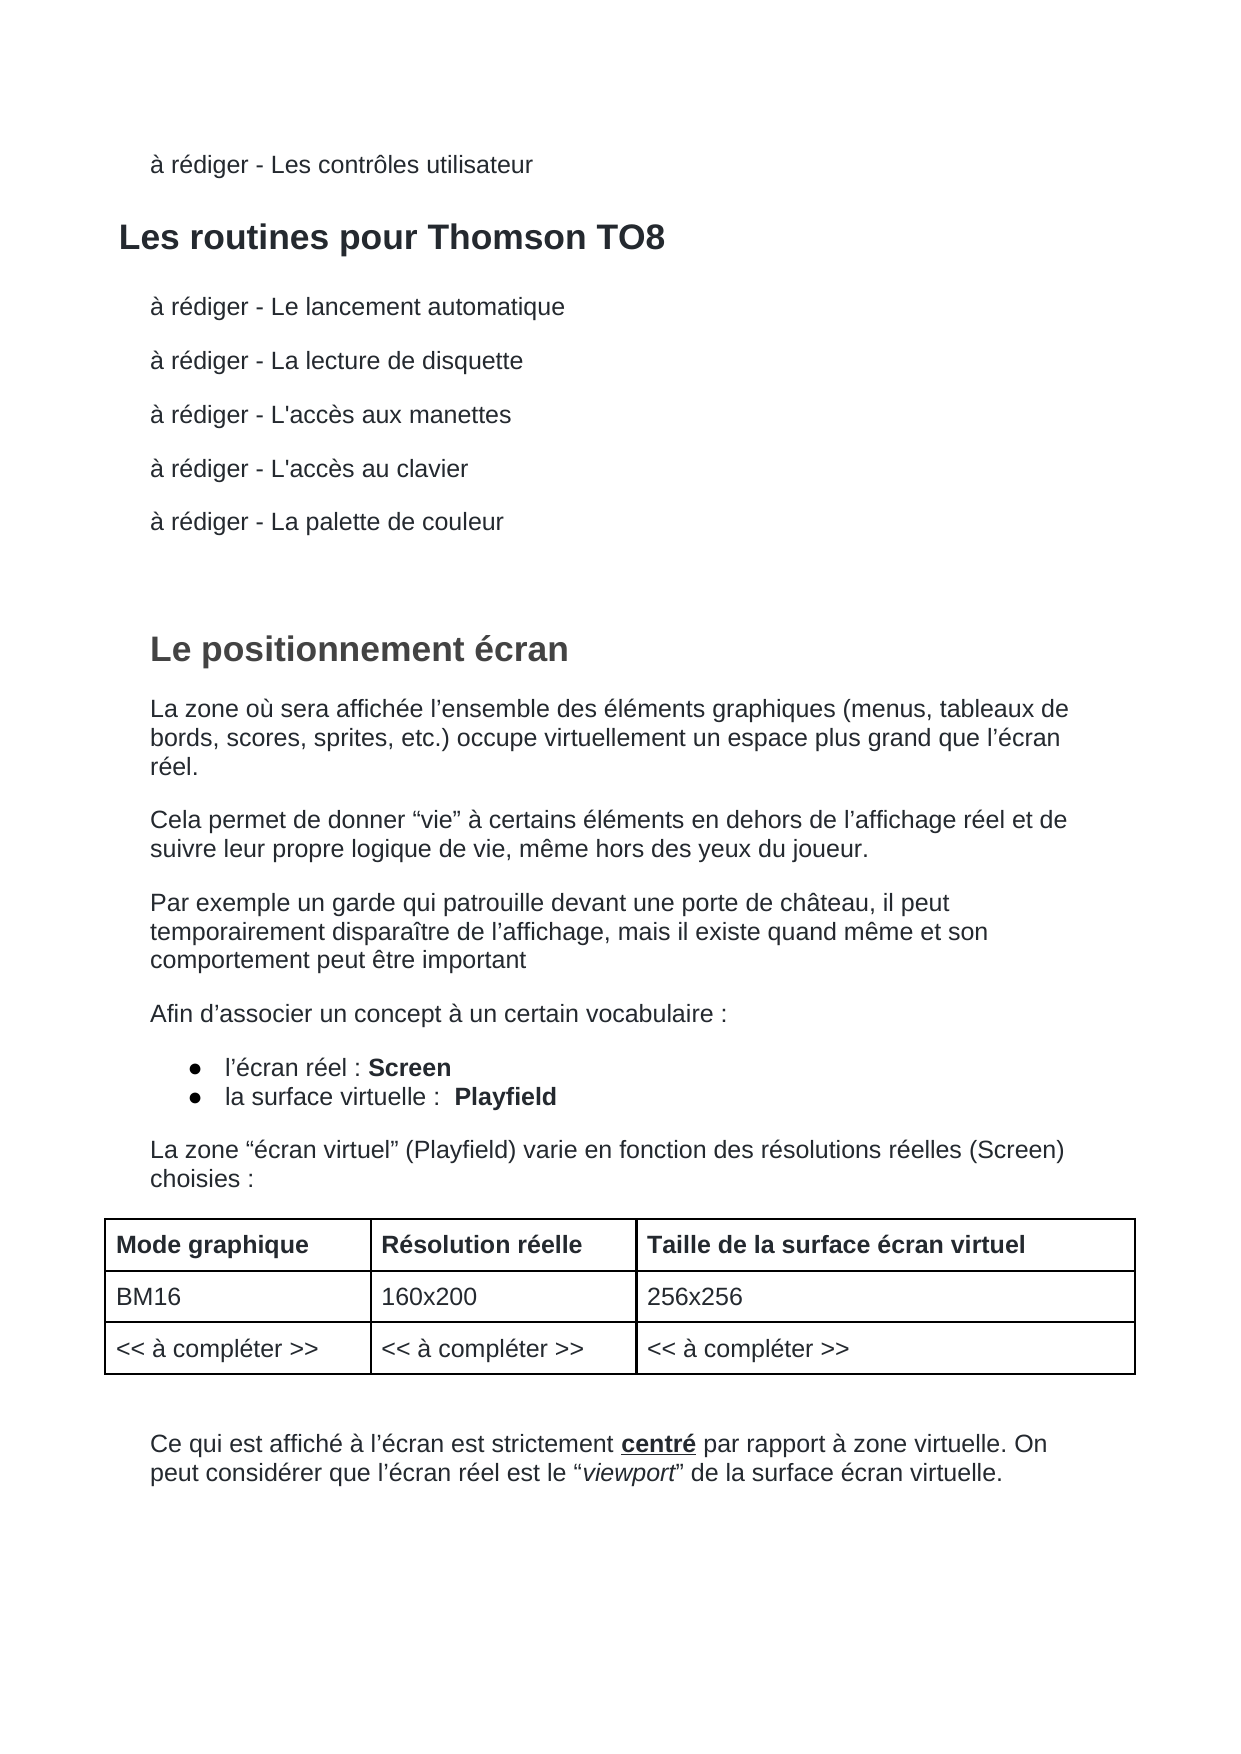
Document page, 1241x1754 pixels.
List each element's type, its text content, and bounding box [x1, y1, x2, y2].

text à rédiger - La palette de couleur [150, 507, 1090, 536]
text à rédiger - La lecture de disquette [150, 346, 1090, 375]
table_header Taille de la surface écran virtuel [638, 1220, 1134, 1269]
text Afin d’associer un concept à un certain vocabulaire : [150, 999, 1090, 1028]
text à rédiger - Le lancement automatique [150, 292, 1090, 321]
table_cell << à compléter >> [372, 1323, 635, 1373]
text à rédiger - L'accès aux manettes [150, 400, 1090, 429]
text La zone “écran virtuel” (Playfield) varie en fonction des résolutions réelles (Screen) choisies : [150, 1135, 1090, 1193]
text à rédiger - L'accès au clavier [150, 454, 1090, 482]
text La zone où sera affichée l’ensemble des éléments graphiques (menus, tableaux de bords, scores, sprites, etc.) occupe virtuellement un espace plus grand que l’écran réel. [150, 694, 1090, 780]
table_header Mode graphique [106, 1220, 370, 1269]
text Ce qui est affiché à l’écran est strictement centré par rapport à zone virtuelle. On peut considérer que l’écran réel est le “viewport” de la surface écran virtuelle. [150, 1429, 1090, 1486]
table_header Résolution réelle [372, 1220, 635, 1269]
list la surface virtuelle : Playfield [187, 1082, 1090, 1110]
list l’écran réel : Screen [187, 1053, 1090, 1082]
text Par exemple un garde qui patrouille devant une porte de château, il peut temporairement disparaître de l’affichage, mais il existe quand même et son comportement peut être important [150, 888, 1090, 974]
text à rédiger - Les contrôles utilisateur [150, 150, 1090, 179]
table_cell BM16 [106, 1272, 370, 1321]
table_cell << à compléter >> [638, 1323, 1134, 1373]
table_cell 160x200 [372, 1272, 635, 1321]
subtitle Le positionnement écran [150, 628, 1090, 669]
table_cell << à compléter >> [106, 1323, 370, 1373]
table_cell 256x256 [638, 1272, 1134, 1321]
subtitle Les routines pour Thomson TO8 [119, 216, 1090, 267]
text Cela permet de donner “vie” à certains éléments en dehors de l’affichage réel et de suivre leur propre logique de vie, même hors des yeux du joueur. [150, 805, 1090, 863]
